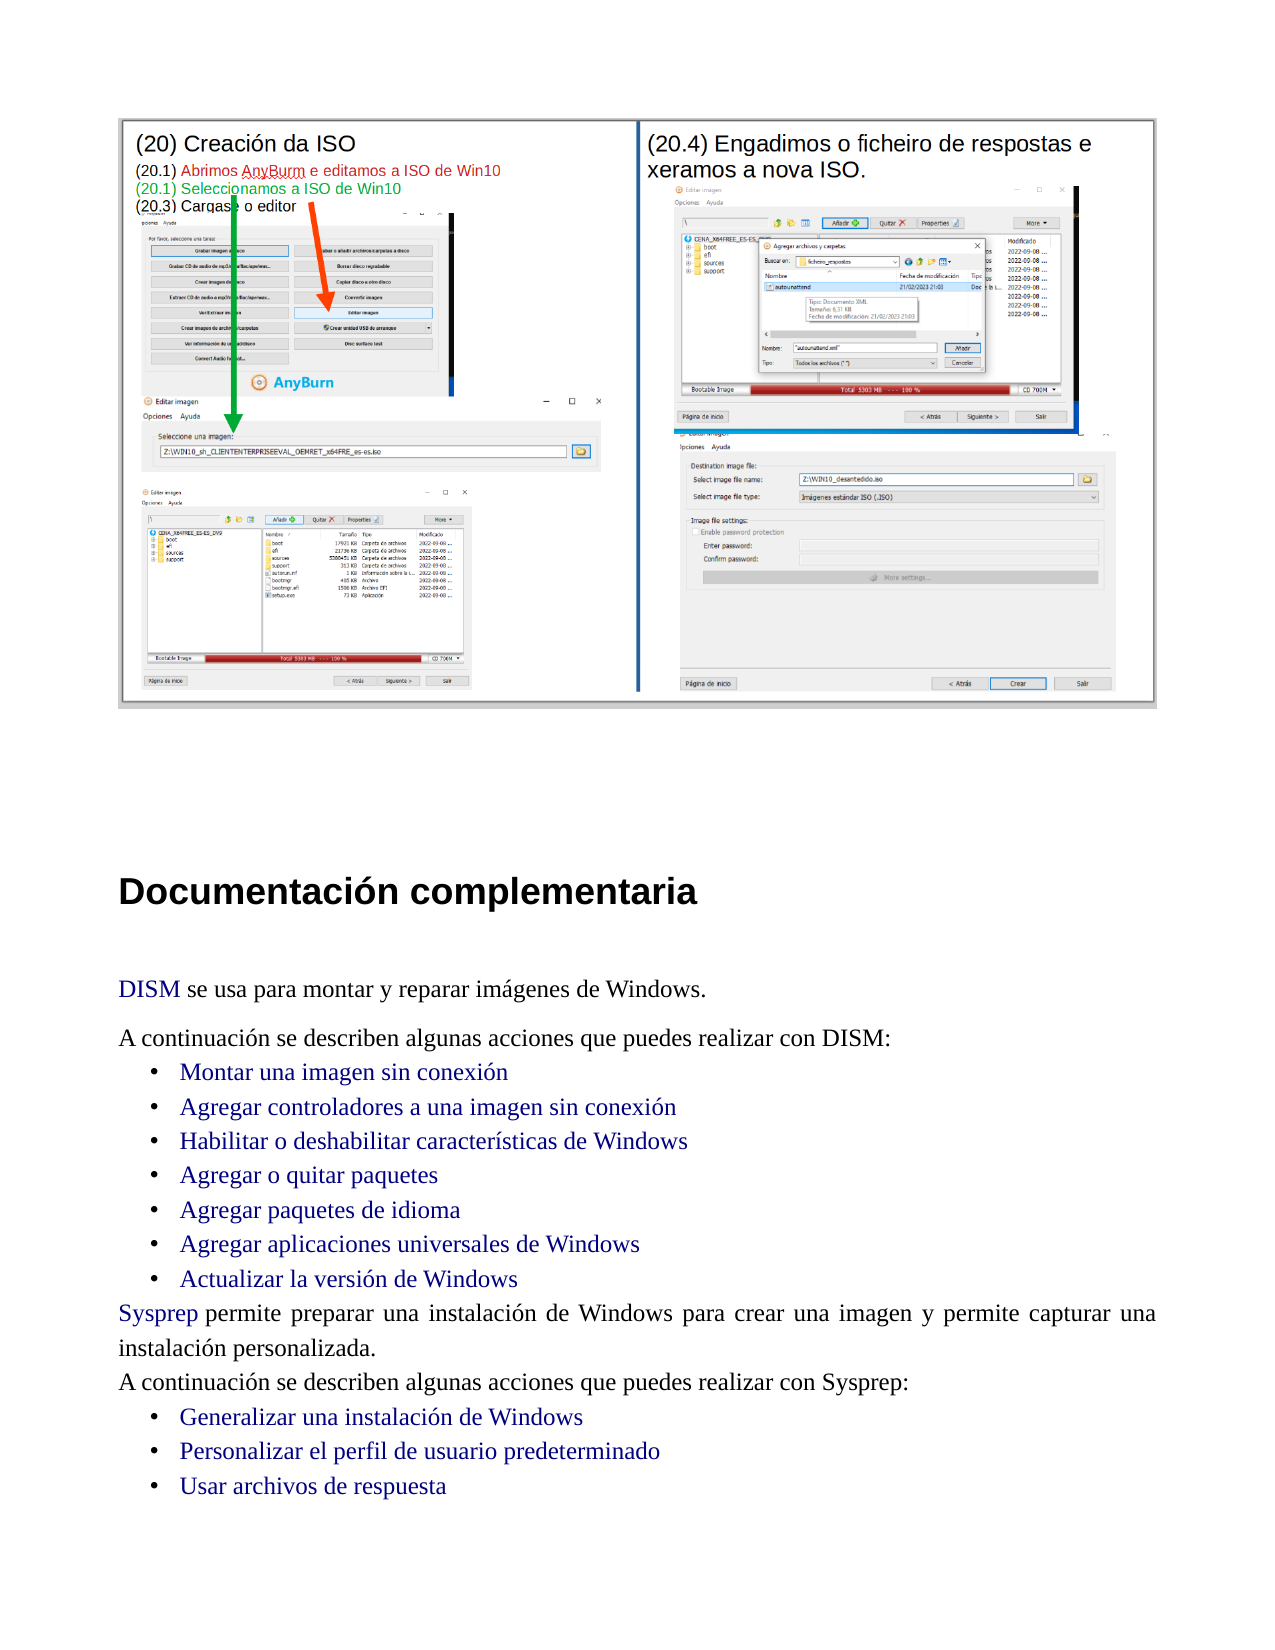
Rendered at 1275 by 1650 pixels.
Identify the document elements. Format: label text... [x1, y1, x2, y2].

list Actualizar la versión de Windows [150, 1264, 1157, 1293]
text DISM se usa para montar y reparar imágenes de Windows. [118, 974, 1157, 1002]
picture [118, 118, 1157, 709]
list Personalizar el perfil de usuario predeterminado [150, 1436, 1157, 1465]
text A continuación se describen algunas acciones que puedes realizar con Sysprep: [118, 1367, 1157, 1396]
text A continuación se describen algunas acciones que puedes realizar con DISM: [118, 1023, 1157, 1051]
list Agregar paquetes de idioma [150, 1195, 1157, 1224]
subtitle Documentación complementaria [118, 869, 1157, 912]
list Habilitar o deshabilitar características de Windows [150, 1126, 1157, 1155]
list Generalizar una instalación de Windows [150, 1402, 1157, 1431]
list Agregar controladores a una imagen sin conexión [150, 1092, 1157, 1120]
list Agregar o quitar paquetes [150, 1161, 1157, 1189]
text Sysprep permite preparar una instalación de Windows para crear una imagen y permite capturar una instalación personalizada. [118, 1298, 1157, 1362]
list Montar una imagen sin conexión [150, 1057, 1157, 1086]
list Agregar aplicaciones universales de Windows [150, 1229, 1157, 1258]
list Usar archivos de respuesta [150, 1471, 1157, 1500]
